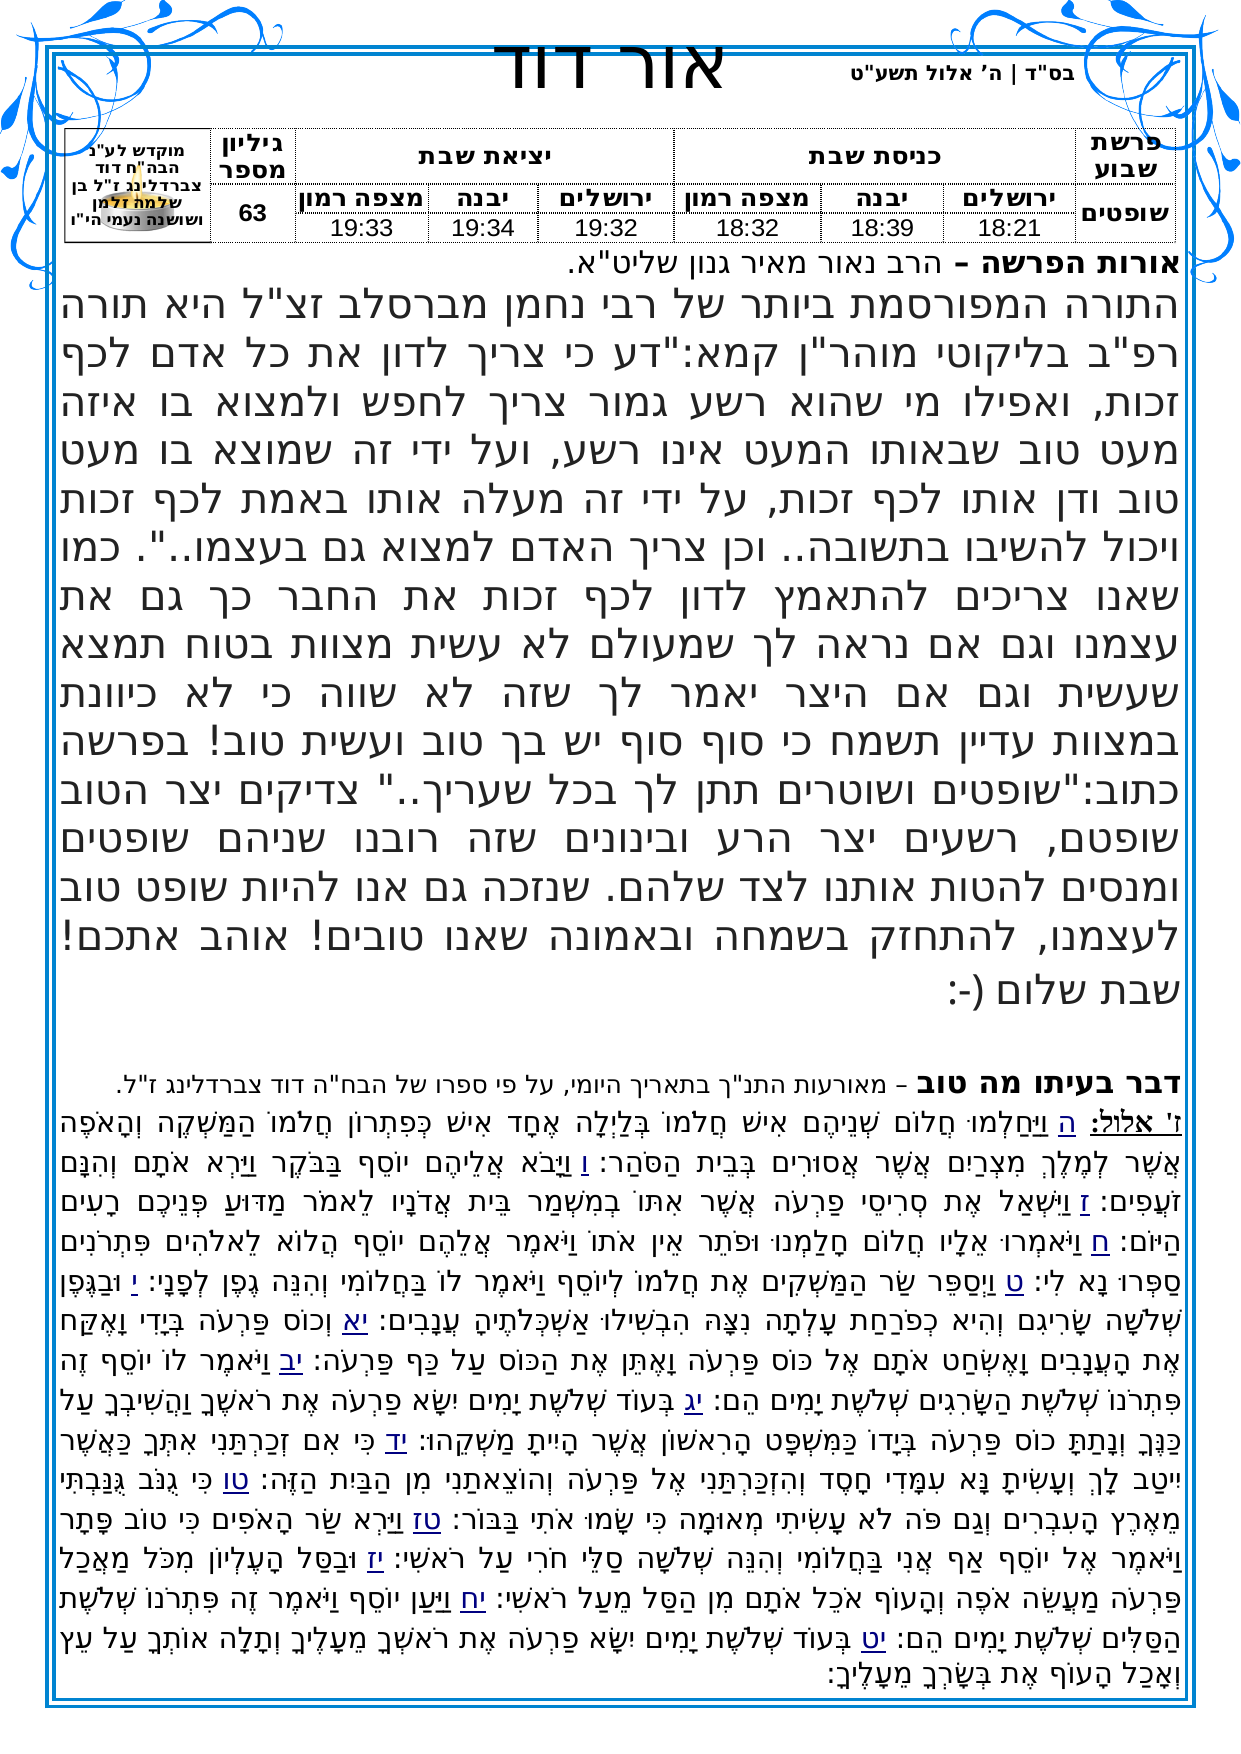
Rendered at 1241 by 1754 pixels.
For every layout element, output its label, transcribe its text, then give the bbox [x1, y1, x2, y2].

list ז' אלול: ה וַיַּחַלְמוּ חֲלוֹם שְׁנֵיהֶם אִישׁ חֲלֹמוֹ בְּלַיְלָה אֶחָד אִישׁ כְּפִתְרוֹן חֲלֹמוֹ הַמַּשְׁקֶה וְהָאֹפֶה אֲשֶׁר לְמֶלֶךְ מִצְרַיִם אֲשֶׁר אֲסוּרִים בְּבֵית הַסֹּהַר: ו וַיָּבֹא אֲלֵיהֶם יוֹסֵף בַּבֹּקֶר וַיַּרְא אֹתָם וְהִנָּם זֹעֲפִים: ז וַיִּשְׁאַל אֶת סְרִיסֵי פַרְעֹה אֲשֶׁר אִתּוֹ בְמִשְׁמַר בֵּית אֲדֹנָיו לֵאמֹר מַדּוּעַ פְּנֵיכֶם רָעִים הַיּוֹם: ח וַיֹּאמְרוּ אֵלָיו חֲלוֹם חָלַמְנוּ וּפֹתֵר אֵין אֹתוֹ וַיֹּאמֶר אֲלֵהֶם יוֹסֵף הֲלוֹא לֵאלֹהִים פִּתְרֹנִים סַפְּרוּ נָא לִי: ט וַיְסַפֵּר שַׂר הַמַּשְׁקִים אֶת חֲלֹמוֹ לְיוֹסֵף וַיֹּאמֶר לוֹ בַּחֲלוֹמִי וְהִנֵּה גֶפֶן לְפָנָי: י וּבַגֶּפֶן שְׁלֹשָׁה שָׂרִיגִם וְהִיא כְפֹרַחַת עָלְתָה נִצָּהּ הִבְשִׁילוּ אַשְׁכְּלֹתֶיהָ עֲנָבִים: יא וְכוֹס פַּרְעֹה בְּיָדִי וָאֶקַּח אֶת הָעֲנָבִים וָאֶשְׂחַט אֹתָם אֶל כּוֹס פַּרְעֹה וָאֶתֵּן אֶת הַכּוֹס עַל כַּף פַּרְעֹה: יב וַיֹּאמֶר לוֹ יוֹסֵף זֶה פִּתְרֹנוֹ שְׁלֹשֶׁת הַשָּׂרִגִים שְׁלֹשֶׁת יָמִים הֵם: יג בְּעוֹד שְׁלֹשֶׁת יָמִים יִשָּׂא פַרְעֹה אֶת רֹאשֶׁךָ וַהֲשִׁיבְךָ עַל כַּנֶּךָ וְנָתַתָּ כוֹס פַּרְעֹה בְּיָדוֹ כַּמִּשְׁפָּט הָרִאשׁוֹן אֲשֶׁר הָיִיתָ מַשְׁקֵהוּ: יד כִּי אִם זְכַרְתַּנִי אִתְּךָ כַּאֲשֶׁר יִיטַב לָךְ וְעָשִׂיתָ נָּא עִמָּדִי חָסֶד וְהִזְכַּרְתַּנִי אֶל פַּרְעֹה וְהוֹצֵאתַנִי מִן הַבַּיִת הַזֶּה: טו כִּי גֻנֹּב גֻּנַּבְתִּי מֵאֶרֶץ הָעִבְרִים וְגַם פֹּה לֹא עָשִׂיתִי מְאוּמָה כִּי שָׂמוּ אֹתִי בַּבּוֹר: טז וַיַּרְא שַׂר הָאֹפִים כִּי טוֹב פָּתָר וַיֹּאמֶר אֶל יוֹסֵף אַף אֲנִי בַּחֲלוֹמִי וְהִנֵּה שְׁלֹשָׁה סַלֵּי חֹרִי עַל רֹאשִׁי: יז וּבַסַּל הָעֶלְיוֹן מִכֹּל מַאֲכַל פַּרְעֹה מַעֲשֵׂה אֹפֶה וְהָעוֹף אֹכֵל אֹתָם מִן הַסַּל מֵעַל רֹאשִׁי: יח וַיַּעַן יוֹסֵף וַיֹּאמֶר זֶה פִּתְרֹנוֹ שְׁלֹשֶׁת הַסַּלִּים שְׁלֹשֶׁת יָמִים הֵם: יט בְּעוֹד שְׁלֹשֶׁת יָמִים יִשָּׂא פַרְעֹה אֶת רֹאשְׁךָ מֵעָלֶיךָ וְתָלָה אוֹתְךָ עַל עֵץ וְאָכַל הָעוֹף אֶת בְּשָׂרְךָ מֵעָלֶיךָ: [59, 1101, 1182, 1691]
picture [56, 56, 283, 290]
picture [0, 0, 283, 290]
picture [950, 0, 1241, 283]
text דבר בעיתו מה טוב – מאורעות התנ"ך בתאריך היומי, על פי ספרו של הבח"ה דוד צברדלינג ז"ל. [59, 1065, 1182, 1101]
picture [49, 49, 283, 290]
text התורה המפורסמת ביותר של רבי נחמן מברסלב זצ"ל היא תורה רפ"ב בליקוטי מוהר"ן קמא:"דע כי צריך לדון את כל אדם לכף זכות, ואפילו מי שהוא רשע גמור צריך לחפש ולמצוא בו איזה מעט טוב שבאותו המעט אינו רשע, ועל ידי זה שמוצא בו מעט טוב ודן אותו לכף זכות, על ידי זה מעלה אותו באמת לכף זכות ויכול להשיבו בתשובה.. וכן צריך האדם למצוא גם בעצמו..". כמו שאנו צריכים להתאמץ לדון לכף זכות את החבר כך גם את עצמנו וגם אם נראה לך שמעולם לא עשית מצוות בטוח תמצא שעשית וגם אם היצר יאמר לך שזה לא שווה כי לא כיוונת במצוות עדיין תשמח כי סוף סוף יש בך טוב ועשית טוב! בפרשה כתוב:"שופטים ושוטרים תתן לך בכל שעריך.." צדיקים יצר הטוב שופטם, רשעים יצר הרע ובינונים שזה רובנו שניהם שופטים ומנסים להטות אותנו לצד שלהם. שנזכה גם אנו להיות שופט טוב לעצמנו, להתחזק בשמחה ובאמונה שאנו טובים! אוהב אתכם! שבת שלום‎:-) ‎ [59, 280, 1182, 1017]
text אורות הפרשה – הרב נאור מאיר גנון שליט"א. [283, 119, 950, 280]
